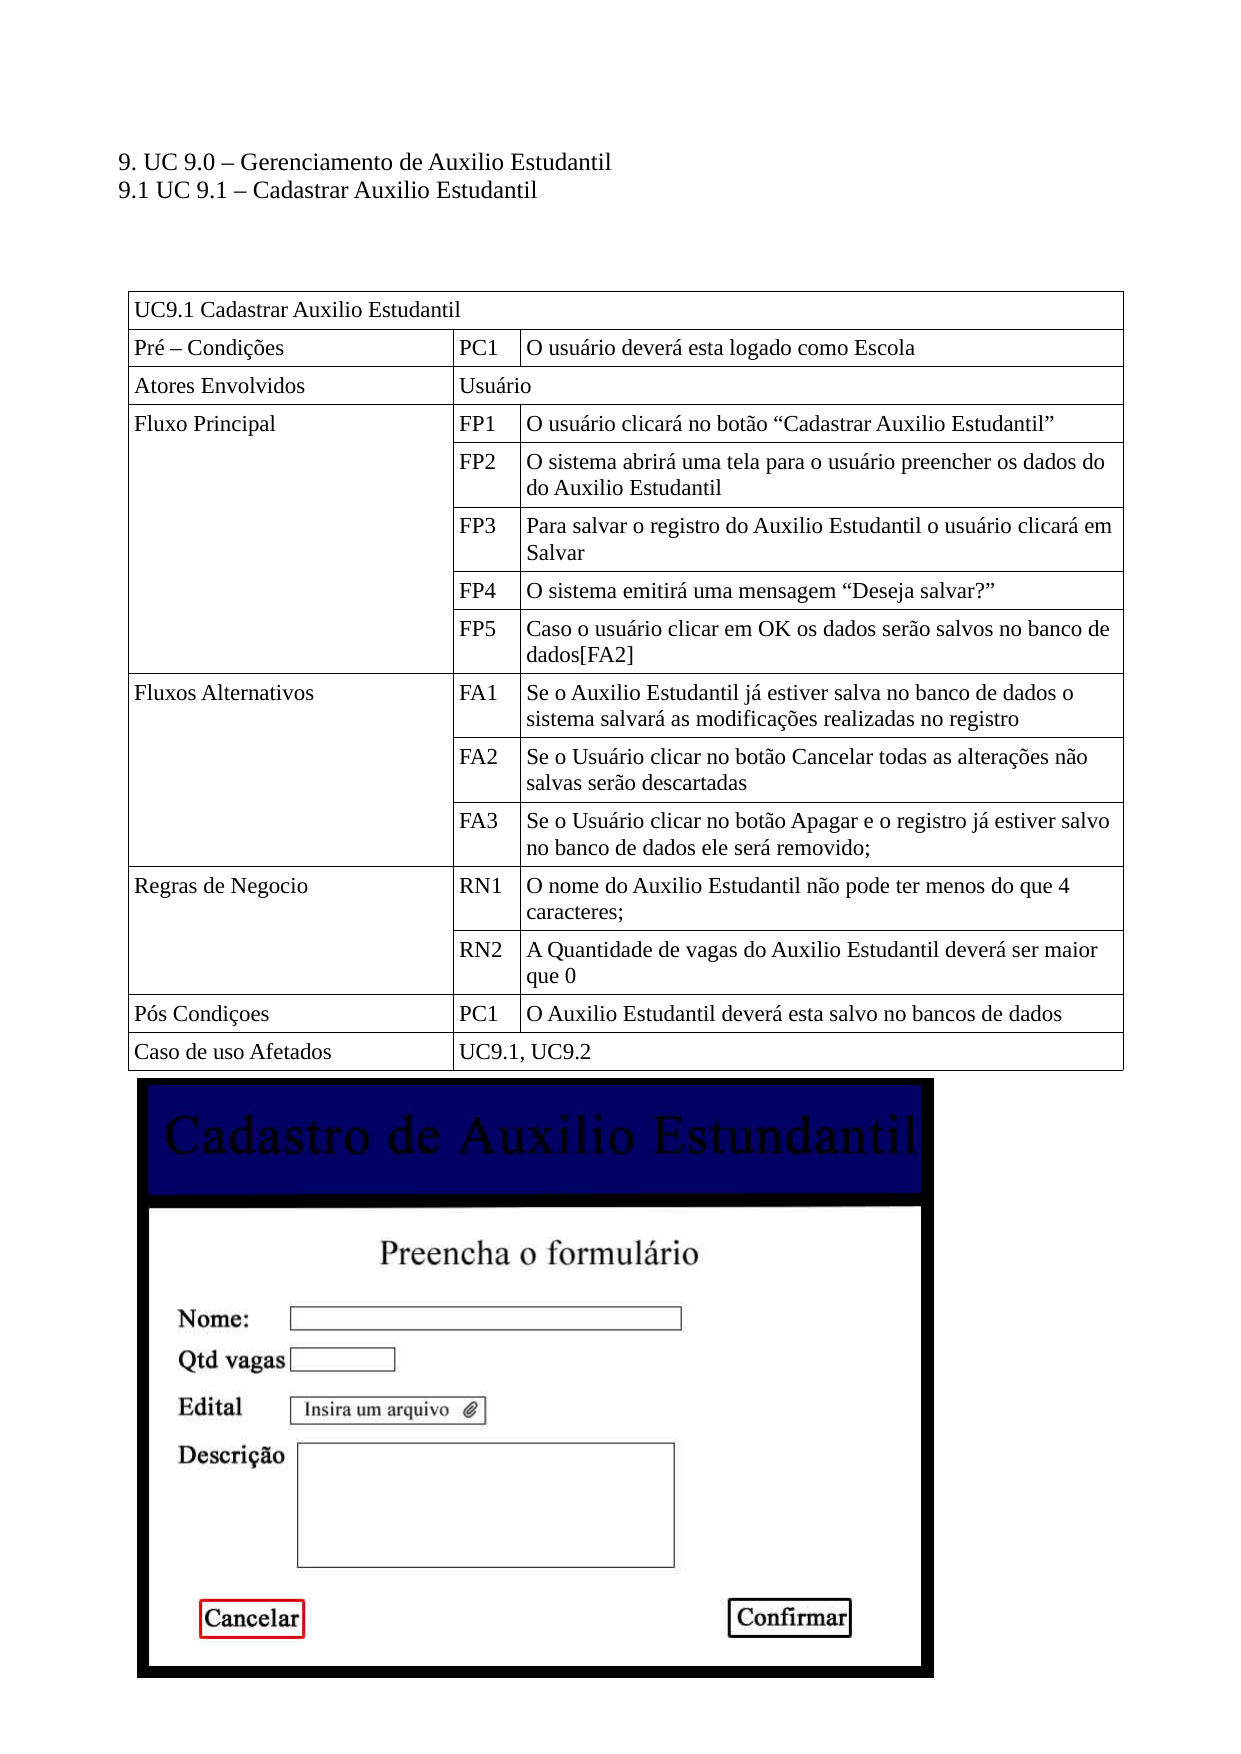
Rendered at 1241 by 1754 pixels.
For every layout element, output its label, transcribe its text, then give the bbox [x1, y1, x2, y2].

table_cell O sistema abrirá uma tela para o usuário preencher os dados do do Auxilio Estudantil [521, 443, 1123, 507]
table_cell O usuário deverá esta logado como Escola [521, 330, 1123, 366]
table_cell Regras de Negocio [129, 867, 453, 994]
table_cell O Auxilio Estudantil deverá esta salvo no bancos de dados [521, 995, 1123, 1032]
table_cell Atores Envolvidos [129, 367, 453, 404]
table_cell A Quantidade de vagas do Auxilio Estudantil deverá ser maior que 0 [521, 931, 1123, 994]
table_cell FP3 [454, 508, 520, 571]
table_cell Usuário [454, 367, 1123, 404]
table_cell Caso de uso Afetados [129, 1033, 453, 1070]
text 9. UC 9.0 – Gerenciamento de Auxilio Estudantil [118, 147, 1122, 176]
table_cell UC9.1, UC9.2 [454, 1033, 1123, 1070]
text 9.1 UC 9.1 – Cadastrar Auxilio Estudantil [118, 176, 1122, 204]
table_cell FA3 [454, 803, 520, 866]
table_cell Para salvar o registro do Auxilio Estudantil o usuário clicará em Salvar [521, 508, 1123, 571]
table_cell O nome do Auxilio Estudantil não pode ter menos do que 4 caracteres; [521, 867, 1123, 930]
table_cell Fluxos Alternativos [129, 674, 453, 866]
table_cell Fluxo Principal [129, 405, 453, 673]
table_cell Pós Condiçoes [129, 995, 453, 1032]
table_cell FP4 [454, 572, 520, 609]
picture [137, 1078, 937, 1678]
table_header UC9.1 Cadastrar Auxilio Estudantil [129, 292, 1123, 328]
table_cell PC1 [454, 995, 520, 1032]
table_cell Se o Usuário clicar no botão Apagar e o registro já estiver salvo no banco de dados ele será removido; [521, 803, 1123, 866]
table_cell O usuário clicará no botão “Cadastrar Auxilio Estudantil” [521, 405, 1123, 442]
table_cell FP2 [454, 443, 520, 507]
table_cell Se o Usuário clicar no botão Cancelar todas as alterações não salvas serão descartadas [521, 738, 1123, 802]
table_cell RN2 [454, 931, 520, 994]
table_cell PC1 [454, 330, 520, 366]
table_cell O sistema emitirá uma mensagem “Deseja salvar?” [521, 572, 1123, 609]
table_cell Se o Auxilio Estudantil já estiver salva no banco de dados o sistema salvará as modificações realizadas no registro [521, 674, 1123, 737]
table_cell Caso o usuário clicar em OK os dados serão salvos no banco de dados[FA2] [521, 610, 1123, 673]
table_cell FA1 [454, 674, 520, 737]
table_cell Pré – Condições [129, 330, 453, 366]
table_cell FP5 [454, 610, 520, 673]
table_cell FP1 [454, 405, 520, 442]
table_cell RN1 [454, 867, 520, 930]
table_cell FA2 [454, 738, 520, 802]
